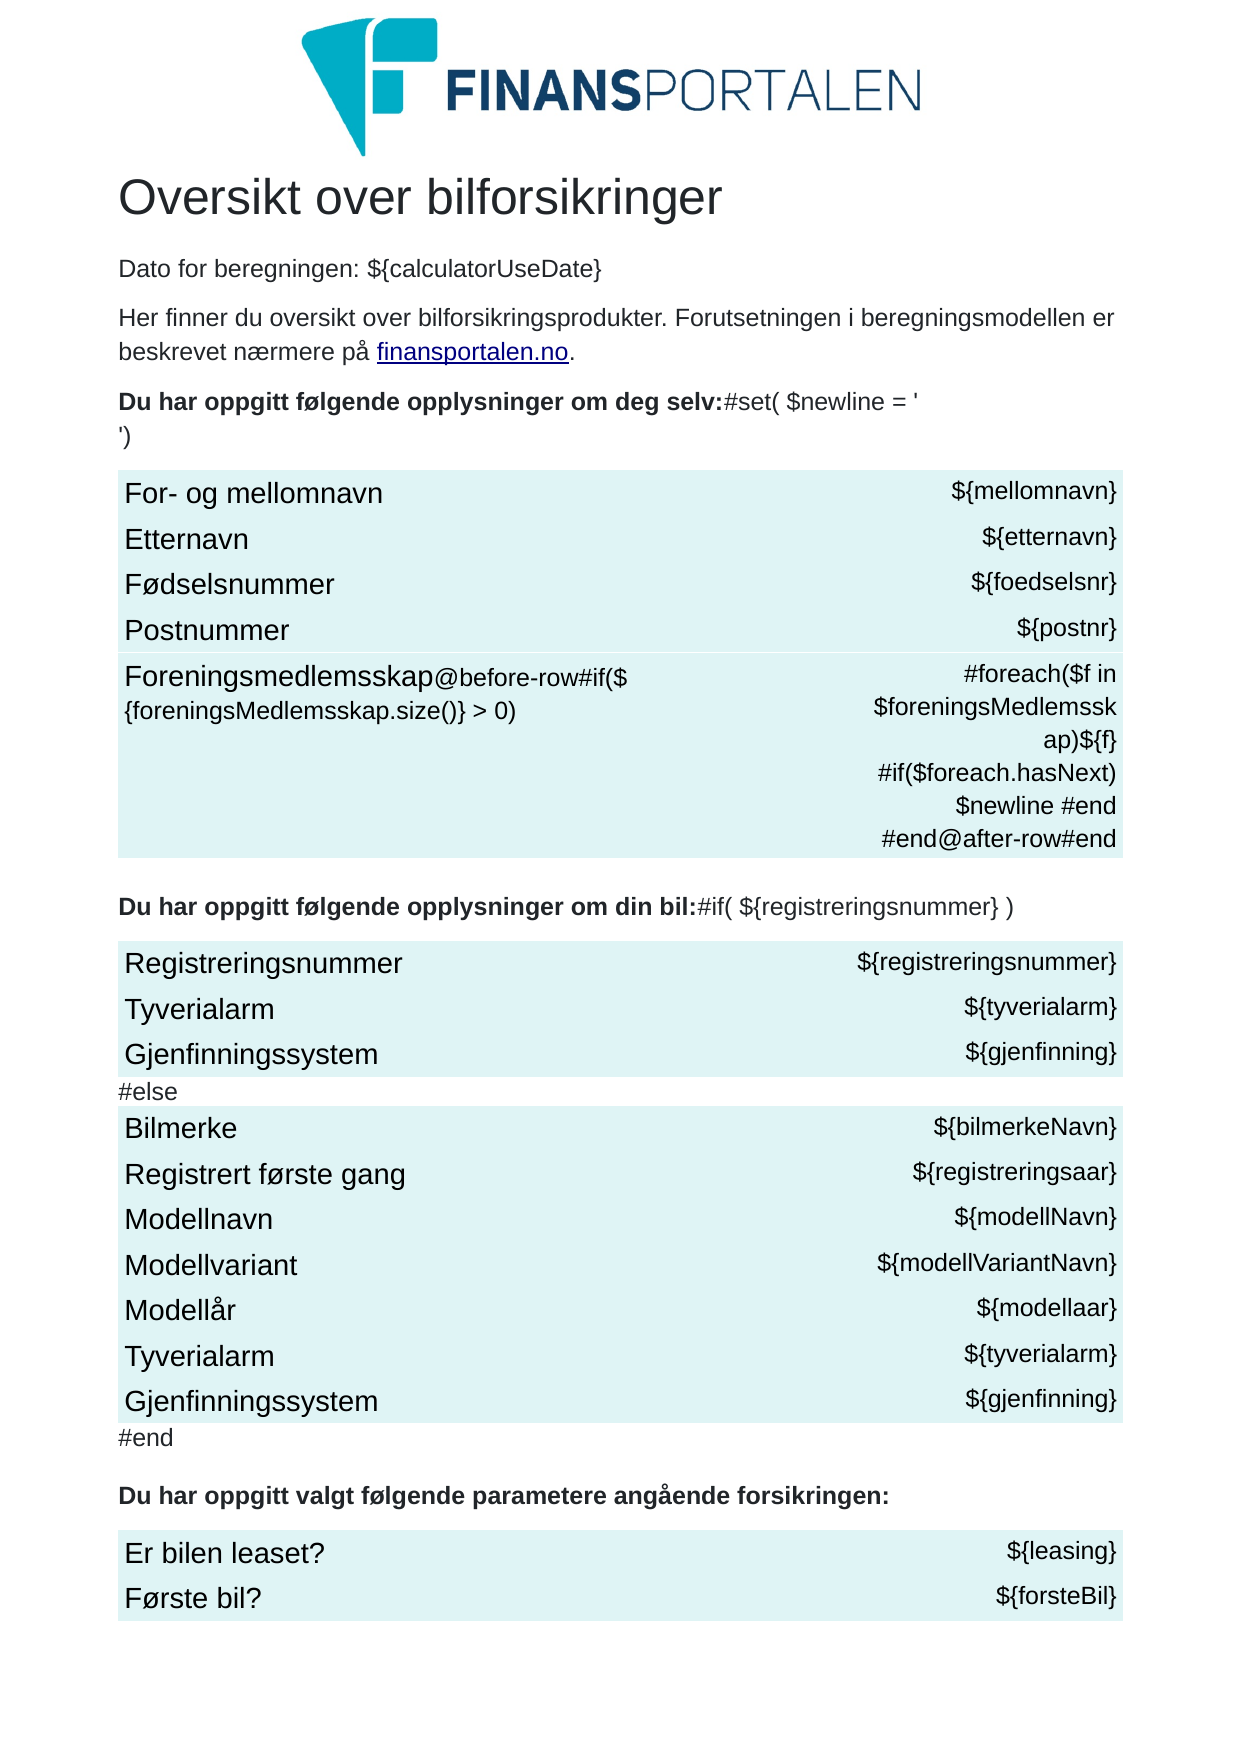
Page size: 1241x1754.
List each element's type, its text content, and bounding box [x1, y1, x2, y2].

table_cell Tyverialarm [118, 986, 686, 1031]
table_cell Etternavn [118, 516, 856, 561]
table_cell Modellvariant [118, 1242, 690, 1287]
text Du har oppgitt valgt følgende parametere angående forsikringen: [118, 1481, 1122, 1510]
text Dato for beregningen: ${calculatorUseDate} [118, 254, 1122, 283]
table_cell Registrert første gang [118, 1151, 690, 1196]
table_cell ${modellNavn} [690, 1196, 1123, 1242]
table_header ${registreringsnummer} [686, 941, 1123, 986]
text #end [118, 1423, 1122, 1452]
table_cell Første bil? [118, 1575, 855, 1621]
table_cell ${gjenfinning} [686, 1031, 1123, 1077]
table_cell #foreach($f in $foreningsMedlemsskap)${f} #if($foreach.hasNext) $newline #end #end@after-row#end [856, 653, 1123, 858]
table_header For- og mellomnavn [118, 470, 856, 516]
text Du har oppgitt følgende opplysninger om deg selv:#set( $newline = ' ') [118, 386, 1122, 450]
table_header ${tyverialarm} [690, 1333, 1123, 1378]
table_cell Fødselsnummer [118, 561, 856, 607]
table_cell ${modellaar} [690, 1287, 1123, 1333]
text Her finner du oversikt over bilforsikringsprodukter. Forutsetningen i beregningsmodellen er beskrevet nærmere på finansportalen.no. [118, 303, 1122, 366]
table_cell ${etternavn} [856, 516, 1123, 561]
table_cell Postnummer [118, 607, 856, 652]
table_header Registreringsnummer [118, 941, 686, 986]
table_cell ${gjenfinning} [690, 1378, 1123, 1423]
table_header ${bilmerkeNavn} [690, 1106, 1123, 1151]
table_header ${mellomnavn} [856, 470, 1123, 516]
table_header Er bilen leaset? [118, 1530, 855, 1575]
table_cell Modellår [118, 1287, 690, 1333]
text Du har oppgitt følgende opplysninger om din bil:#if( ${registreringsnummer} ) [118, 891, 1122, 920]
table_cell ${postnr} [856, 607, 1123, 652]
table_cell ${registreringsaar} [690, 1151, 1123, 1196]
picture [118, 0, 1123, 172]
table_cell Foreningsmedlemsskap@before-row#if(${foreningsMedlemsskap.size()} > 0) [118, 653, 856, 858]
table_cell ${foedselsnr} [856, 561, 1123, 607]
table_header Tyverialarm [118, 1333, 690, 1378]
table_cell Modellnavn [118, 1196, 690, 1242]
table_cell Gjenfinningssystem [118, 1031, 686, 1077]
table_cell ${modellVariantNavn} [690, 1242, 1123, 1287]
table_cell Gjenfinningssystem [118, 1378, 690, 1423]
table_header Bilmerke [118, 1106, 690, 1151]
table_cell ${tyverialarm} [686, 986, 1123, 1031]
table_cell ${forsteBil} [855, 1575, 1123, 1621]
text #else [118, 1077, 1122, 1106]
text Oversikt over bilforsikringer [118, 172, 1122, 225]
table_header ${leasing} [855, 1530, 1123, 1575]
